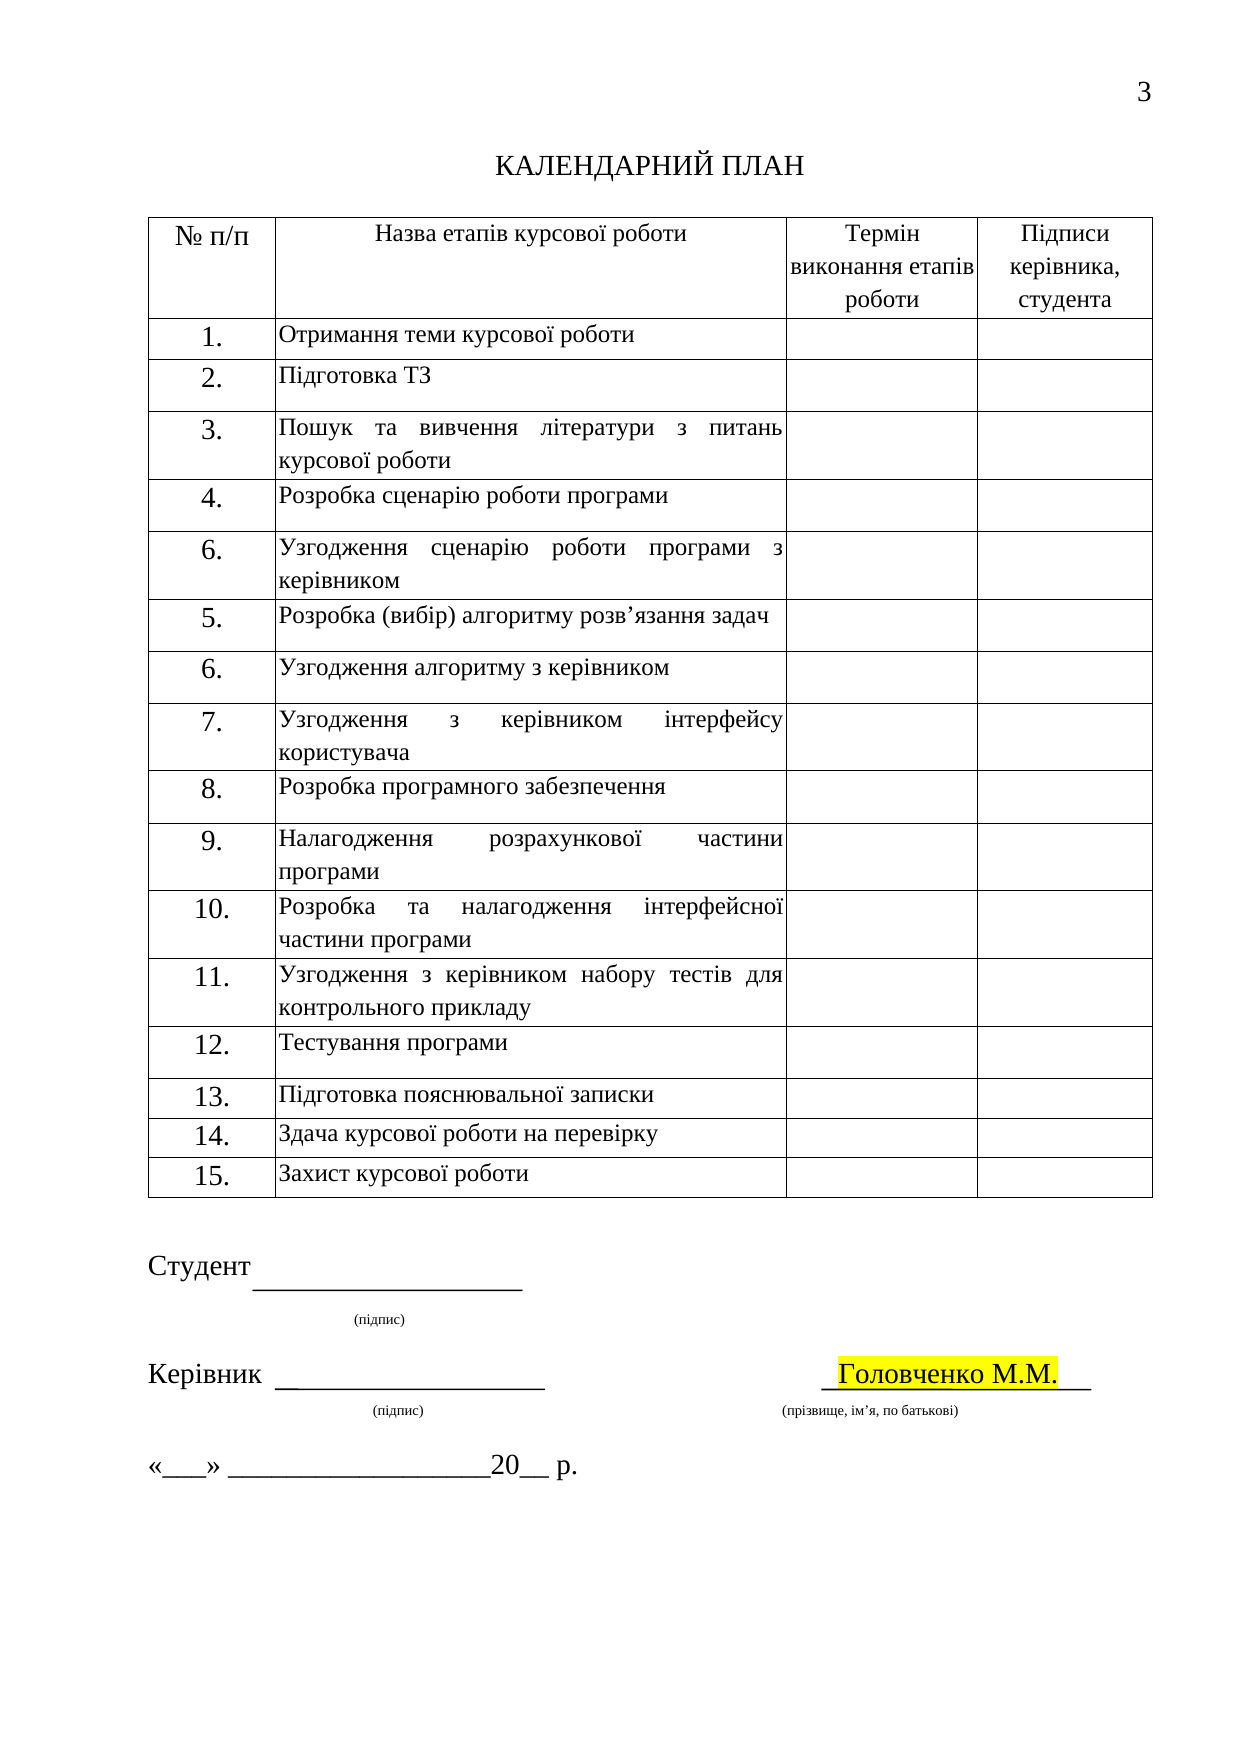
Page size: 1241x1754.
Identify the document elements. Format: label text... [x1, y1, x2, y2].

table_cell [978, 891, 1152, 958]
table_cell Здача курсової роботи на перевірку [276, 1119, 786, 1157]
table_cell 3. [149, 412, 275, 479]
table_cell 15. [149, 1158, 275, 1197]
table_cell 5. [149, 600, 275, 651]
table_cell 4. [149, 480, 275, 531]
table_cell [787, 704, 977, 770]
table_cell Узгодження алгоритму з керівником [276, 652, 786, 703]
table_cell [787, 1027, 977, 1078]
table_header Термін виконання етапів роботи [787, 218, 977, 318]
table_cell [787, 652, 977, 703]
table_cell 8. [149, 771, 275, 822]
table_cell Узгодження з керівником набору тестів для контрольного прикладу [276, 959, 786, 1026]
table_cell [978, 480, 1152, 531]
table_header Підписи керівника, студента [978, 218, 1152, 318]
title КАЛЕНДАРНИЙ ПЛАН [148, 141, 1152, 184]
table_cell [787, 1079, 977, 1117]
table_cell [978, 959, 1152, 1026]
text (підпис) [148, 1298, 1152, 1327]
table_cell 10. [149, 891, 275, 958]
table_cell [787, 959, 977, 1026]
table_cell Підготовка ТЗ [276, 360, 786, 411]
table_cell Пошук та вивчення літератури з питань курсової роботи [276, 412, 786, 479]
text Керівник Головченко М.М. [148, 1356, 1152, 1389]
table_cell 7. [149, 704, 275, 770]
table_cell 6. [149, 532, 275, 599]
table_cell Налагодження розрахункової частини програми [276, 824, 786, 890]
table_header Назва етапів курсової роботи [276, 218, 786, 318]
table_cell Отримання теми курсової роботи [276, 319, 786, 359]
table_cell [787, 891, 977, 958]
table_cell [978, 319, 1152, 359]
table_cell [978, 1158, 1152, 1197]
table_cell [978, 1079, 1152, 1117]
table_cell [787, 824, 977, 890]
table_cell [787, 771, 977, 822]
table_cell [978, 600, 1152, 651]
table_cell [787, 600, 977, 651]
table_cell [978, 360, 1152, 411]
table_cell 13. [149, 1079, 275, 1117]
text «___» __________________20__ р. [148, 1447, 1152, 1481]
table_cell [978, 652, 1152, 703]
table_cell 2. [149, 360, 275, 411]
table_cell Розробка (вибір) алгоритму розв’язання задач [276, 600, 786, 651]
table_cell 1. [149, 319, 275, 359]
table_cell Узгодження сценарію роботи програми з керівником [276, 532, 786, 599]
table_cell [787, 1158, 977, 1197]
table_cell Підготовка пояснювальної записки [276, 1079, 786, 1117]
table_cell [787, 1119, 977, 1157]
table_cell Розробка та налагодження інтерфейсної частини програми [276, 891, 786, 958]
table_cell 14. [149, 1119, 275, 1157]
table_cell [787, 319, 977, 359]
table_cell Тестування програми [276, 1027, 786, 1078]
table_cell Розробка сценарію роботи програми [276, 480, 786, 531]
table_cell 12. [149, 1027, 275, 1078]
table_cell [787, 412, 977, 479]
table_cell Розробка програмного забезпечення [276, 771, 786, 822]
table_cell 6. [149, 652, 275, 703]
text (підпис) (прізвище, ім’я, по батькові) [148, 1389, 1152, 1418]
table_cell [787, 360, 977, 411]
table_cell [978, 771, 1152, 822]
table_cell [978, 532, 1152, 599]
table_cell [978, 824, 1152, 890]
table_header № п/п [149, 218, 275, 318]
table_cell 9. [149, 824, 275, 890]
table_cell [787, 480, 977, 531]
table_cell [978, 704, 1152, 770]
table_cell 11. [149, 959, 275, 1026]
table_cell Узгодження з керівником інтерфейсу користувача [276, 704, 786, 770]
table_cell Захист курсової роботи [276, 1158, 786, 1197]
table_cell [787, 532, 977, 599]
table_cell [978, 1027, 1152, 1078]
table_cell [978, 1119, 1152, 1157]
text Студент [148, 1248, 1152, 1282]
table_cell [978, 412, 1152, 479]
